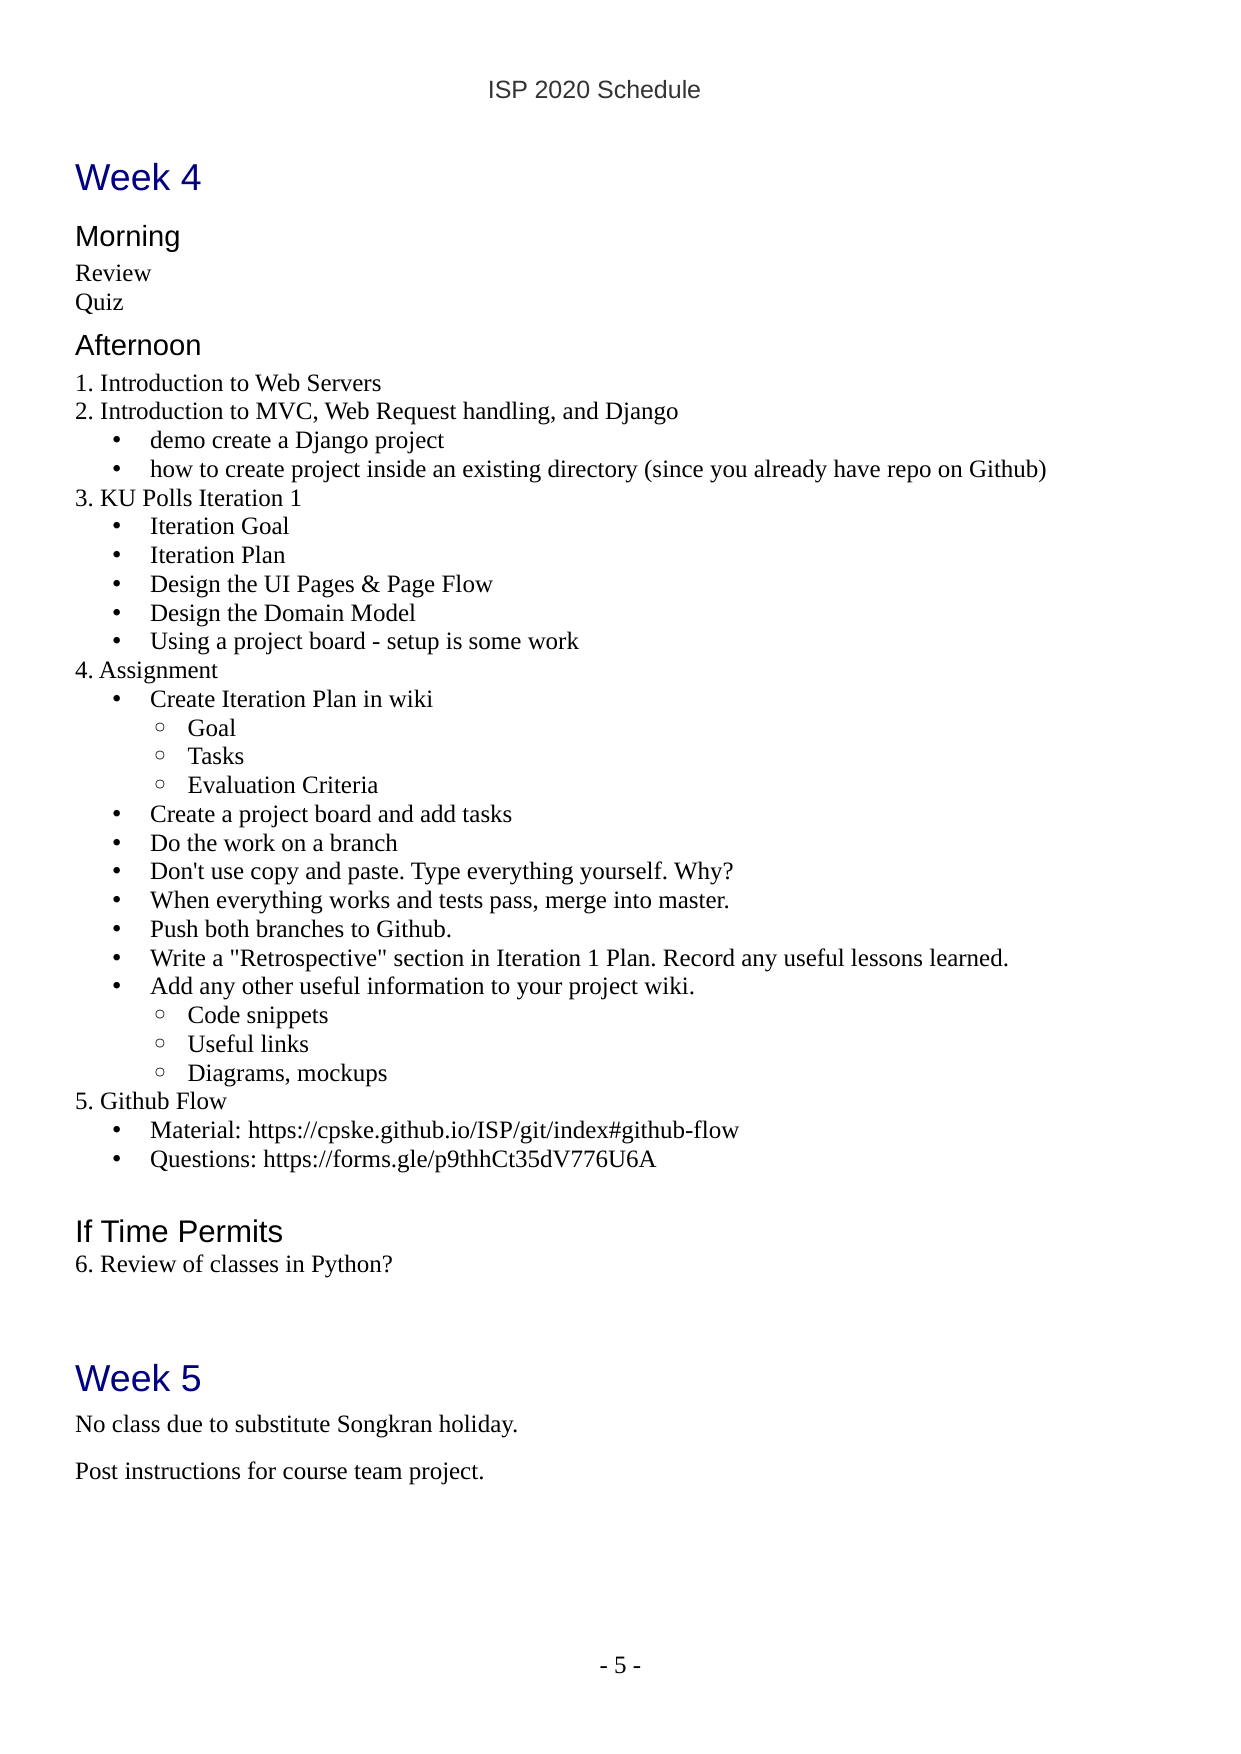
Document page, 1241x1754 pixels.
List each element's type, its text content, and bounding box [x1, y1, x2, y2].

list Goal [150, 713, 1166, 741]
subtitle Week 5 [75, 1357, 1166, 1400]
text 3. KU Polls Iteration 1 [75, 483, 1166, 511]
list Create Iteration Plan in wiki [112, 684, 1166, 713]
list Write a "Retrospective" section in Iteration 1 Plan. Record any useful lessons learned. [112, 943, 1166, 971]
text Quiz [75, 287, 1166, 316]
text No class due to substitute Songkran holiday. [75, 1409, 1166, 1437]
text Post instructions for course team project. [75, 1456, 1166, 1485]
subtitle Week 4 [75, 155, 1166, 198]
list Design the UI Pages & Page Flow [112, 569, 1166, 598]
list Code snippets [150, 1000, 1166, 1029]
list Diagrams, mockups [150, 1058, 1166, 1086]
list Tasks [150, 741, 1166, 770]
list Create a project board and add tasks [112, 799, 1166, 828]
list Using a project board - setup is some work [112, 626, 1166, 655]
subtitle Morning [75, 219, 1166, 252]
list Add any other useful information to your project wiki. [112, 971, 1166, 1000]
subtitle Afternoon [75, 328, 1166, 362]
subtitle If Time Permits [75, 1213, 1166, 1249]
text 5. Github Flow [75, 1086, 1166, 1115]
list Design the Domain Model [112, 598, 1166, 626]
text 2. Introduction to MVC, Web Request handling, and Django [75, 396, 1166, 425]
text 1. Introduction to Web Servers [75, 368, 1166, 396]
list Useful links [150, 1029, 1166, 1058]
list Evaluation Criteria [150, 770, 1166, 799]
list Do the work on a branch [112, 828, 1166, 856]
list Iteration Goal [112, 511, 1166, 540]
list how to create project inside an existing directory (since you already have repo on Github) [112, 454, 1166, 483]
list Don't use copy and paste. Type everything yourself. Why? [112, 856, 1166, 885]
text 4. Assignment [75, 655, 1166, 684]
text Review [75, 258, 1166, 287]
list demo create a Django project [112, 425, 1166, 454]
list Push both branches to Github. [112, 914, 1166, 943]
text 6. Review of classes in Python? [75, 1249, 1166, 1278]
list Material: https://cpske.github.io/ISP/git/index#github-flow [112, 1115, 1166, 1144]
list Questions: https://forms.gle/p9thhCt35dV776U6A [112, 1144, 1166, 1173]
list When everything works and tests pass, merge into master. [112, 885, 1166, 914]
list Iteration Plan [112, 540, 1166, 569]
